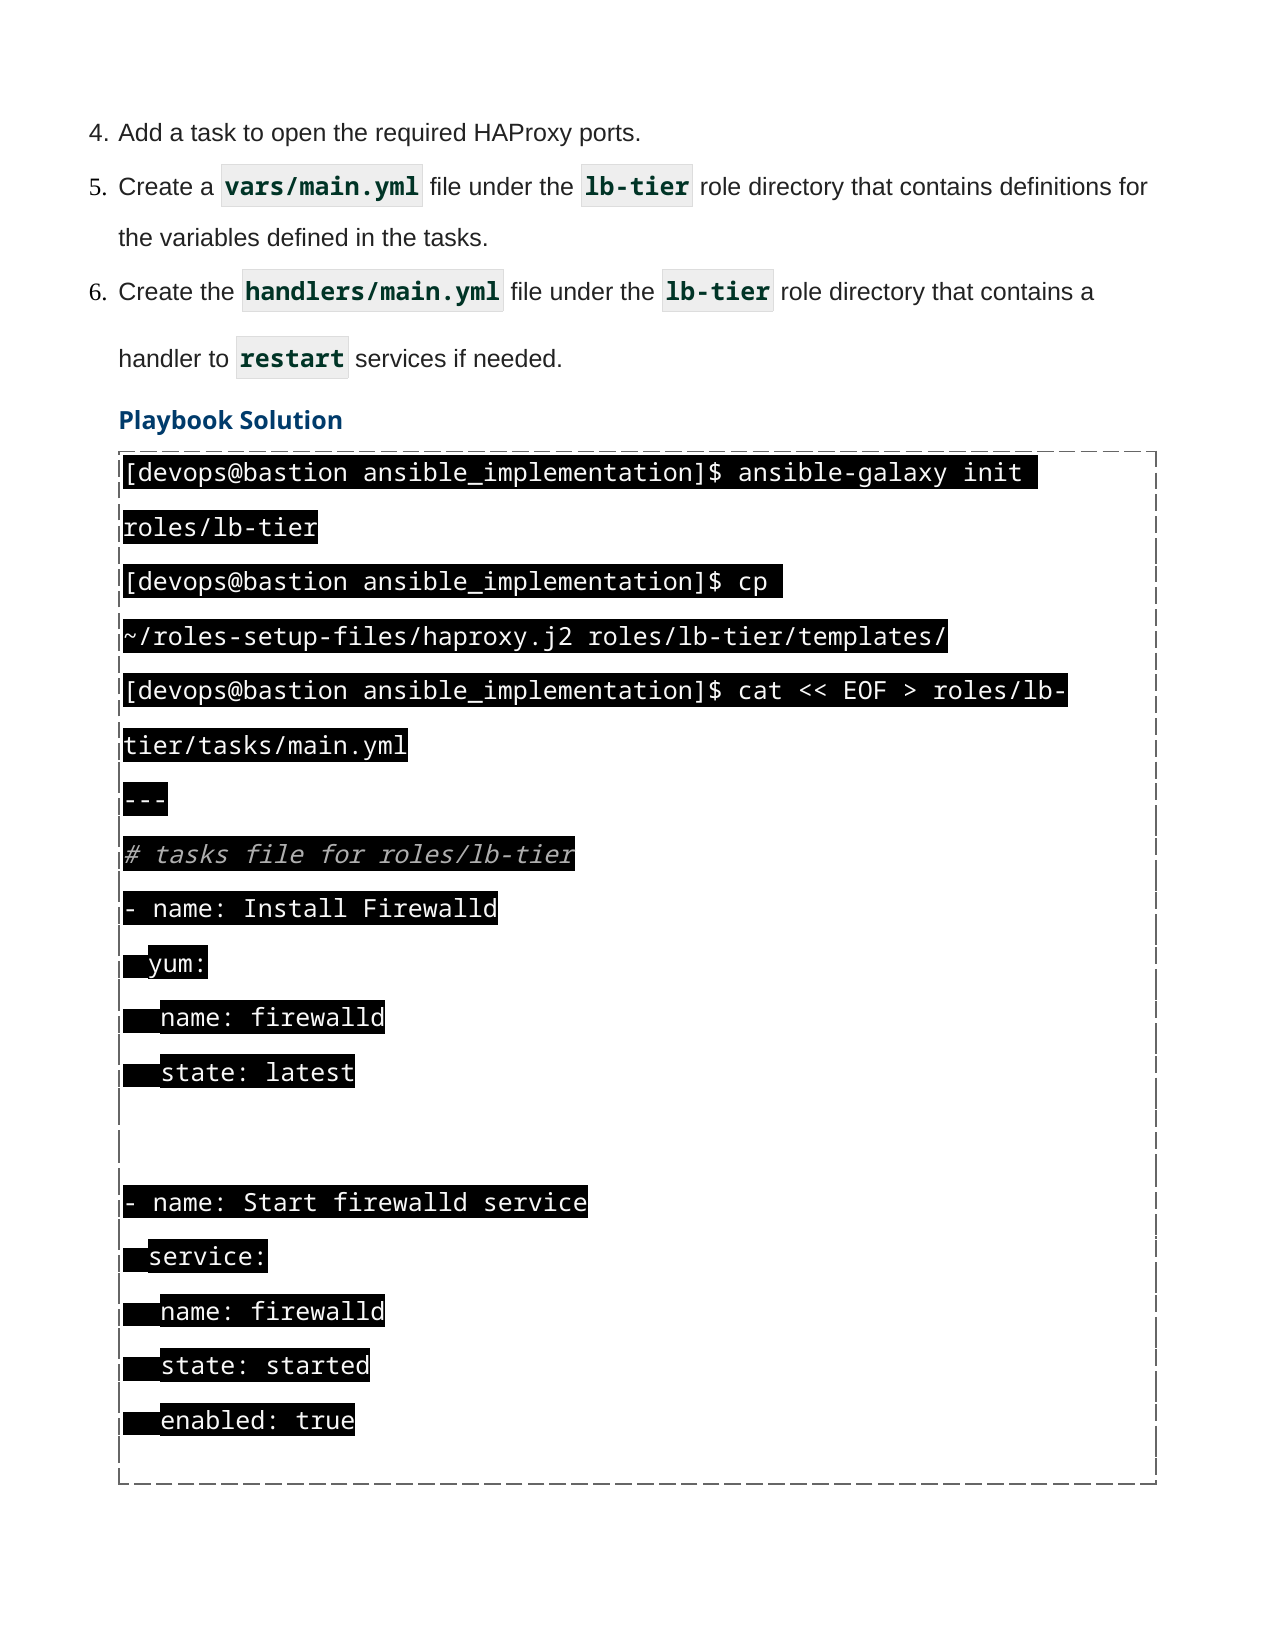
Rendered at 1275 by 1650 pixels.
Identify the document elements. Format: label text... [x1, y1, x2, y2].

text [devops@bastion ansible_implementation]$ ansible-galaxy init roles/lb-tier [118, 451, 1157, 544]
text - name: Install Firewalld [118, 886, 1157, 925]
text state: latest [118, 1050, 1157, 1088]
text --- [118, 777, 1157, 816]
text - name: Start firewalld service [118, 1180, 1157, 1218]
text name: firewalld [118, 995, 1157, 1034]
list Create the handlers/main.yml file under the lb-tier role directory that contains a handler to restart services if needed. [118, 269, 1157, 378]
text enabled: true [118, 1398, 1157, 1436]
text service: [118, 1234, 1157, 1273]
text name: firewalld [118, 1289, 1157, 1327]
list Add a task to open the required HAProxy ports. [118, 118, 1157, 147]
text Playbook Solution [118, 403, 1157, 437]
text [devops@bastion ansible_implementation]$ cat << EOF > roles/lb-tier/tasks/main.yml [118, 668, 1157, 762]
text # tasks file for roles/lb-tier [118, 832, 1157, 871]
text state: started [118, 1343, 1157, 1382]
list Create a vars/main.yml file under the lb-tier role directory that contains definitions for the variables defined in the tasks. [118, 164, 1157, 252]
text yum: [118, 941, 1157, 979]
text [devops@bastion ansible_implementation]$ cp ~/roles-setup-files/haproxy.j2 roles/lb-tier/templates/ [118, 559, 1157, 653]
